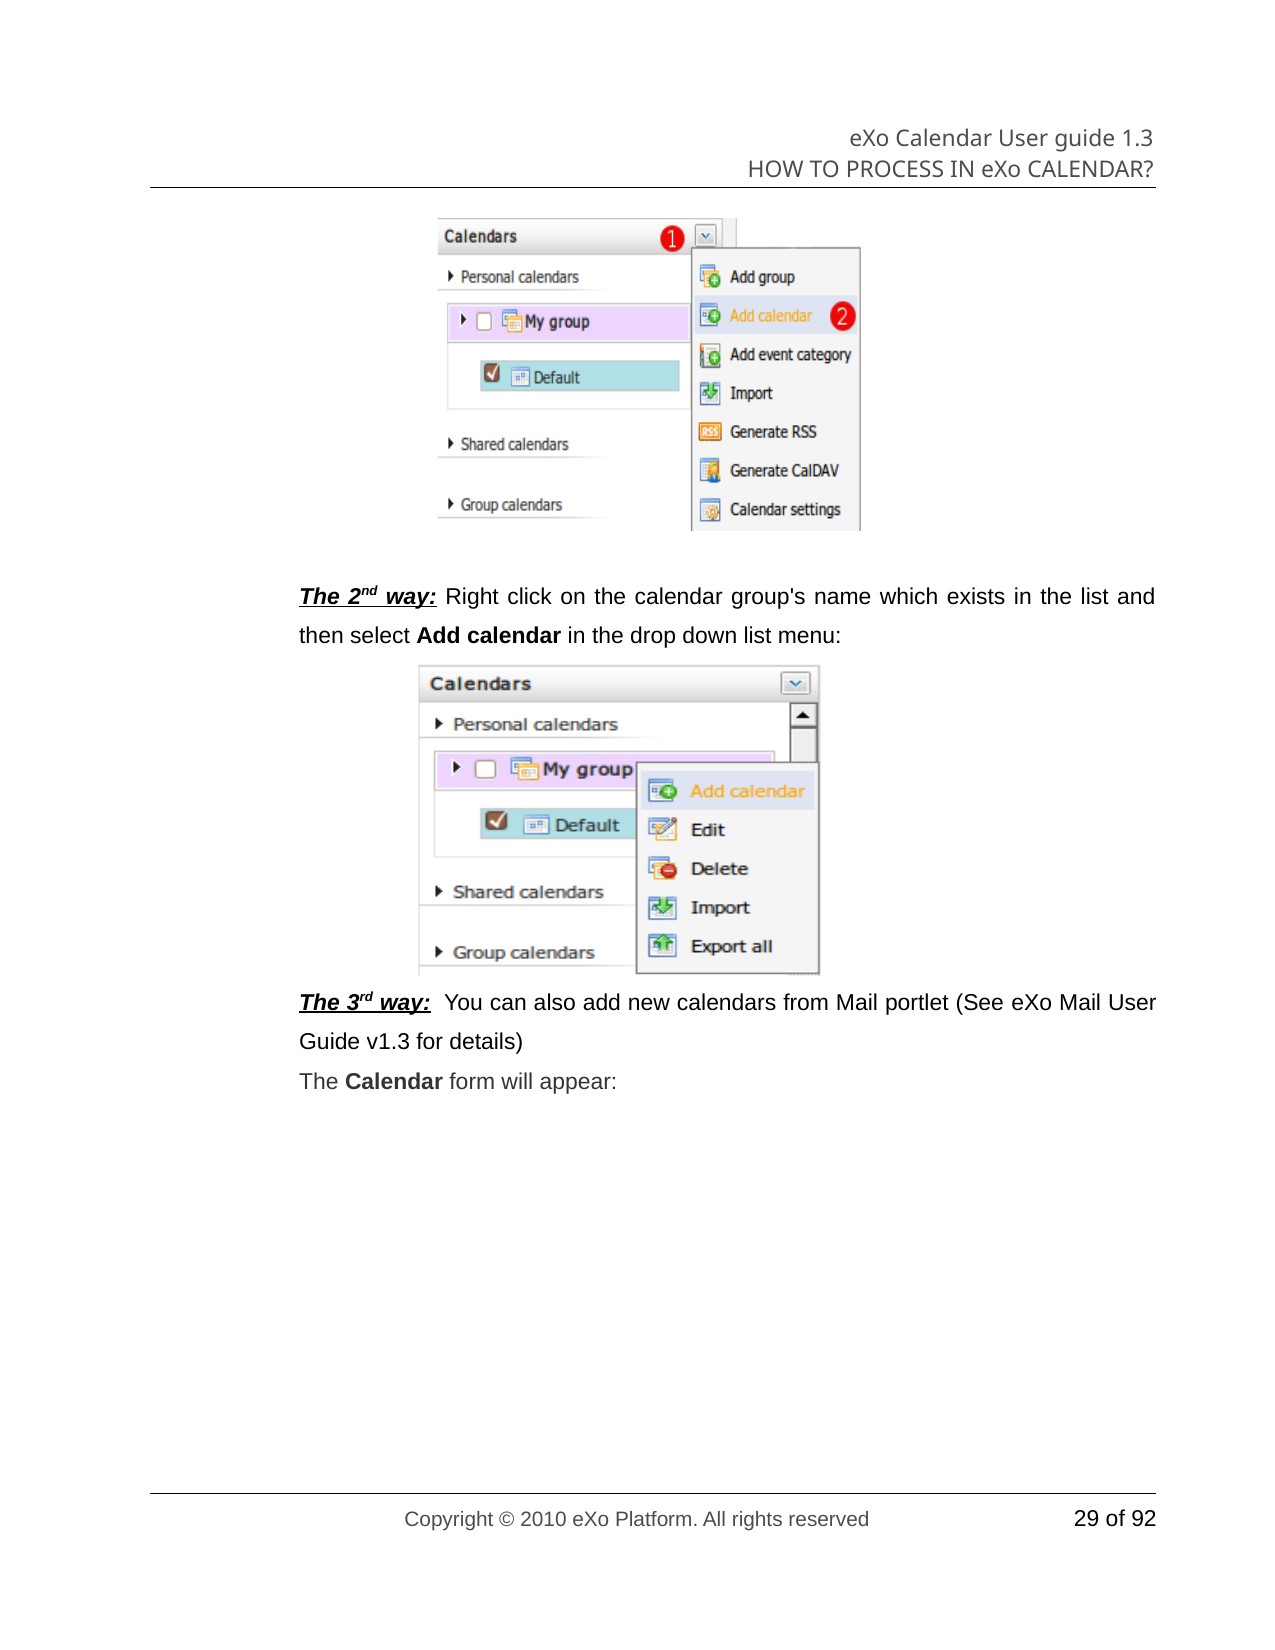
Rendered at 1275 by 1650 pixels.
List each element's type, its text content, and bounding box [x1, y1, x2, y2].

picture [437, 218, 861, 531]
list The 3rd way: You can also add new calendars from Mail portlet (See eXo Mail User Guide v1.3 for details) [261, 662, 1156, 1054]
picture [418, 664, 822, 976]
list The Calendar form will appear: [261, 1068, 1156, 1094]
list The 2nd way: Right click on the calendar group's name which exists in the list and then select Add calendar in the drop down list menu: [261, 583, 1156, 649]
